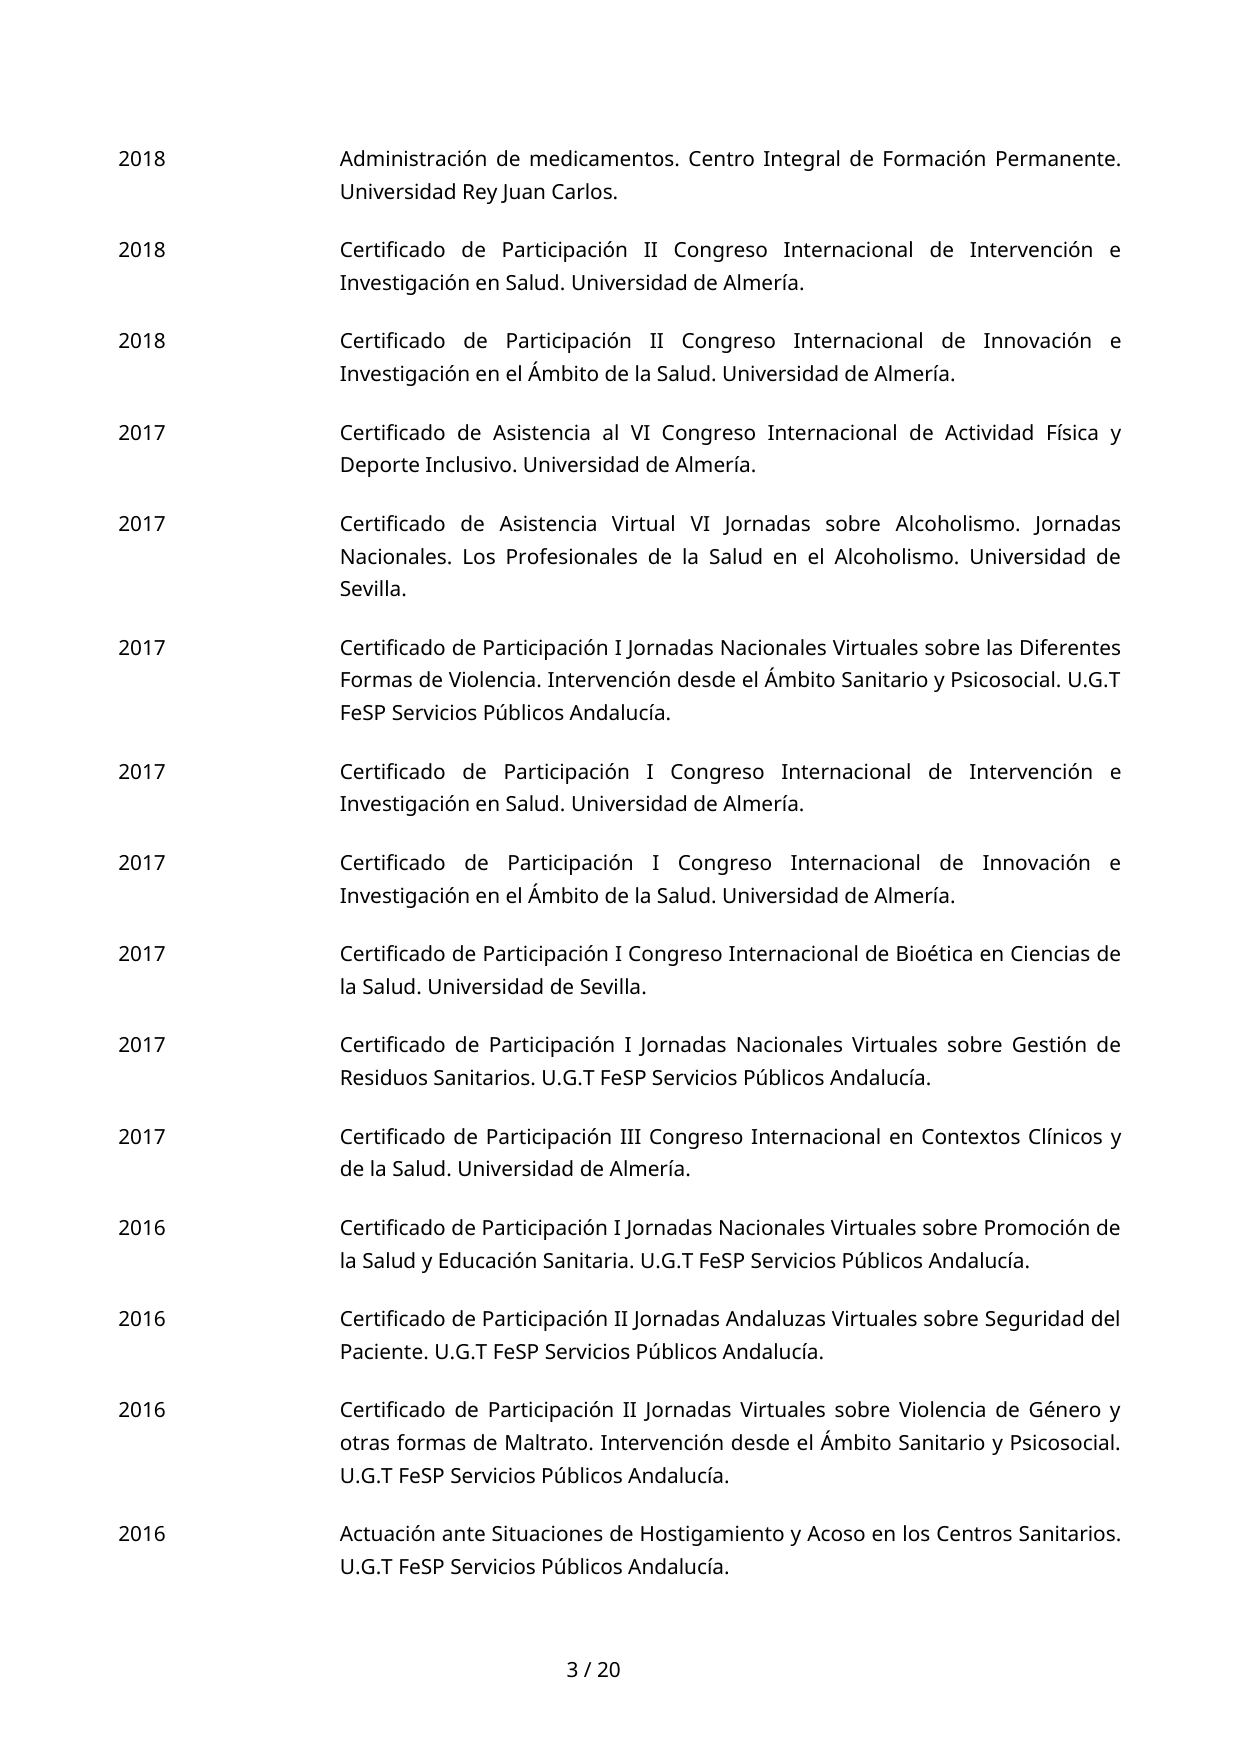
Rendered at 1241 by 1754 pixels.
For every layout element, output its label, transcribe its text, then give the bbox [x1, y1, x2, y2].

text 2017 Certificado de Participación I Congreso Internacional de Intervención e Investigación en Salud. Universidad de Almería. [118, 757, 1122, 818]
text 2016 Certificado de Participación I Jornadas Nacionales Virtuales sobre Promoción de la Salud y Educación Sanitaria. U.G.T FeSP Servicios Públicos Andalucía. [118, 1213, 1122, 1274]
text 2017 Certificado de Participación I Jornadas Nacionales Virtuales sobre las Diferentes Formas de Violencia. Intervención desde el Ámbito Sanitario y Psicosocial. U.G.T FeSP Servicios Públicos Andalucía. [118, 633, 1122, 727]
text 2018 Administración de medicamentos. Centro Integral de Formación Permanente. Universidad Rey Juan Carlos. [118, 144, 1122, 205]
text 2017 Certificado de Participación I Jornadas Nacionales Virtuales sobre Gestión de Residuos Sanitarios. U.G.T FeSP Servicios Públicos Andalucía. [118, 1031, 1122, 1092]
text 2017 Certificado de Asistencia al VI Congreso Internacional de Actividad Física y Deporte Inclusivo. Universidad de Almería. [118, 418, 1122, 479]
text 2016 Actuación ante Situaciones de Hostigamiento y Acoso en los Centros Sanitarios. U.G.T FeSP Servicios Públicos Andalucía. [118, 1519, 1122, 1581]
text 2017 Certificado de Participación I Congreso Internacional de Innovación e Investigación en el Ámbito de la Salud. Universidad de Almería. [118, 848, 1122, 909]
text 2016 Certificado de Participación II Jornadas Andaluzas Virtuales sobre Seguridad del Paciente. U.G.T FeSP Servicios Públicos Andalucía. [118, 1304, 1122, 1365]
text 2018 Certificado de Participación II Congreso Internacional de Intervención e Investigación en Salud. Universidad de Almería. [118, 235, 1122, 296]
text 2017 Certificado de Participación III Congreso Internacional en Contextos Clínicos y de la Salud. Universidad de Almería. [118, 1122, 1122, 1183]
text 2017 Certificado de Participación I Congreso Internacional de Bioética en Ciencias de la Salud. Universidad de Sevilla. [118, 939, 1122, 1000]
text 2017 Certificado de Asistencia Virtual VI Jornadas sobre Alcoholismo. Jornadas Nacionales. Los Profesionales de la Salud en el Alcoholismo. Universidad de Sevilla. [118, 509, 1122, 603]
text 2016 Certificado de Participación II Jornadas Virtuales sobre Violencia de Género y otras formas de Maltrato. Intervención desde el Ámbito Sanitario y Psicosocial. U.G.T FeSP Servicios Públicos Andalucía. [118, 1396, 1122, 1489]
text 2018 Certificado de Participación II Congreso Internacional de Innovación e Investigación en el Ámbito de la Salud. Universidad de Almería. [118, 327, 1122, 388]
